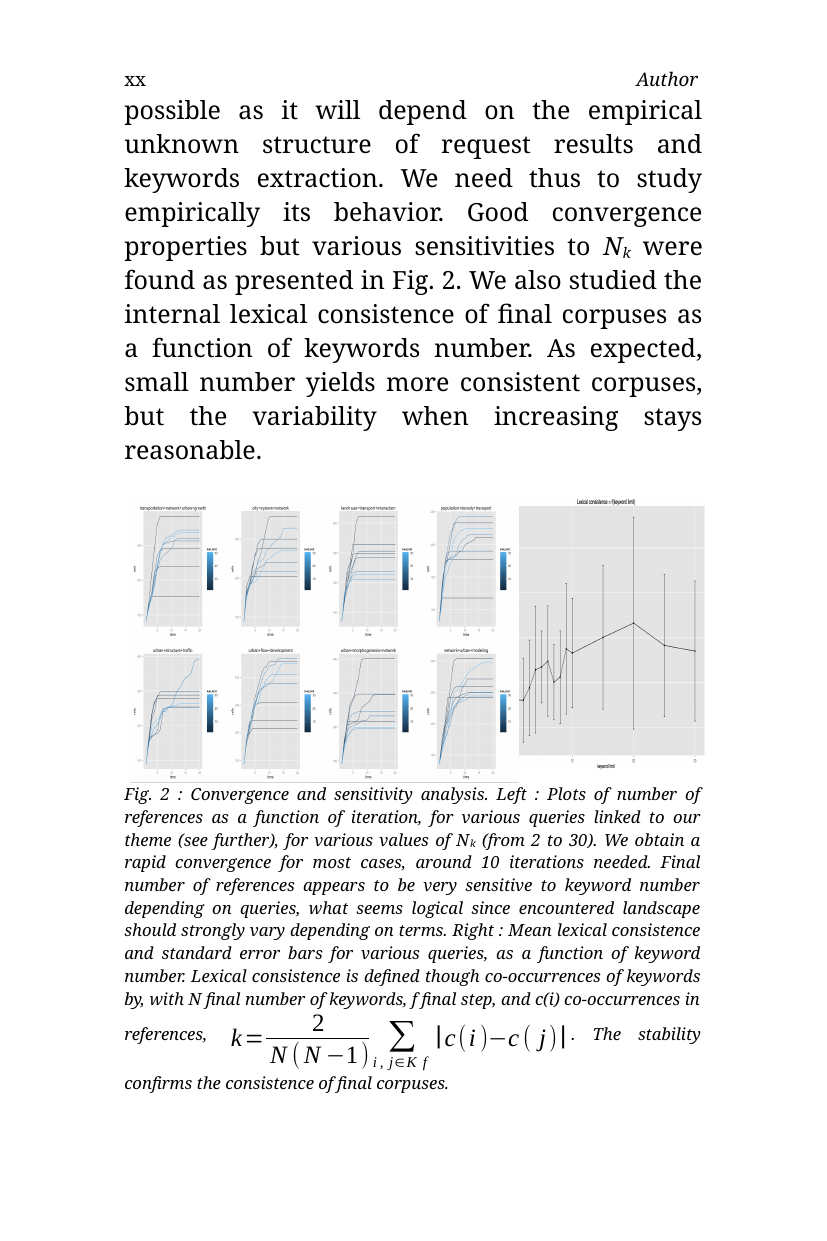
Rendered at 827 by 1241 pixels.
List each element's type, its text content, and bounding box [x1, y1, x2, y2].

text possible as it will depend on the empirical unknown structure of request results and keywords extraction. We need thus to study empirically its behavior. Good convergence properties but various sensitivities to Nk were found as presented in Fig. 2. We also studied the internal lexical consistence of final corpuses as a function of keywords number. As expected, small number yields more consistent corpuses, but the variability when increasing stays reasonable. [124, 92, 703, 467]
text Fig. 2 : Convergence and sensitivity analysis. Left : Plots of number of references as a function of iteration, for various queries linked to our theme (see further), for various values of Nk (from 2 to 30). We obtain a rapid convergence for most cases, around 10 iterations needed. Final number of references appears to be very sensitive to keyword number depending on queries, what seems logical since encountered landscape should strongly vary depending on terms. Right : Mean lexical consistence and standard error bars for various queries, as a function of keyword number. Lexical consistence is defined though co-occurrences of keywords by, with N final number of keywords, f final step, and c(i) co-occurrences in references, . The stability confirms the consistence of final corpuses. [124, 529, 703, 1094]
picture [130, 491, 708, 783]
